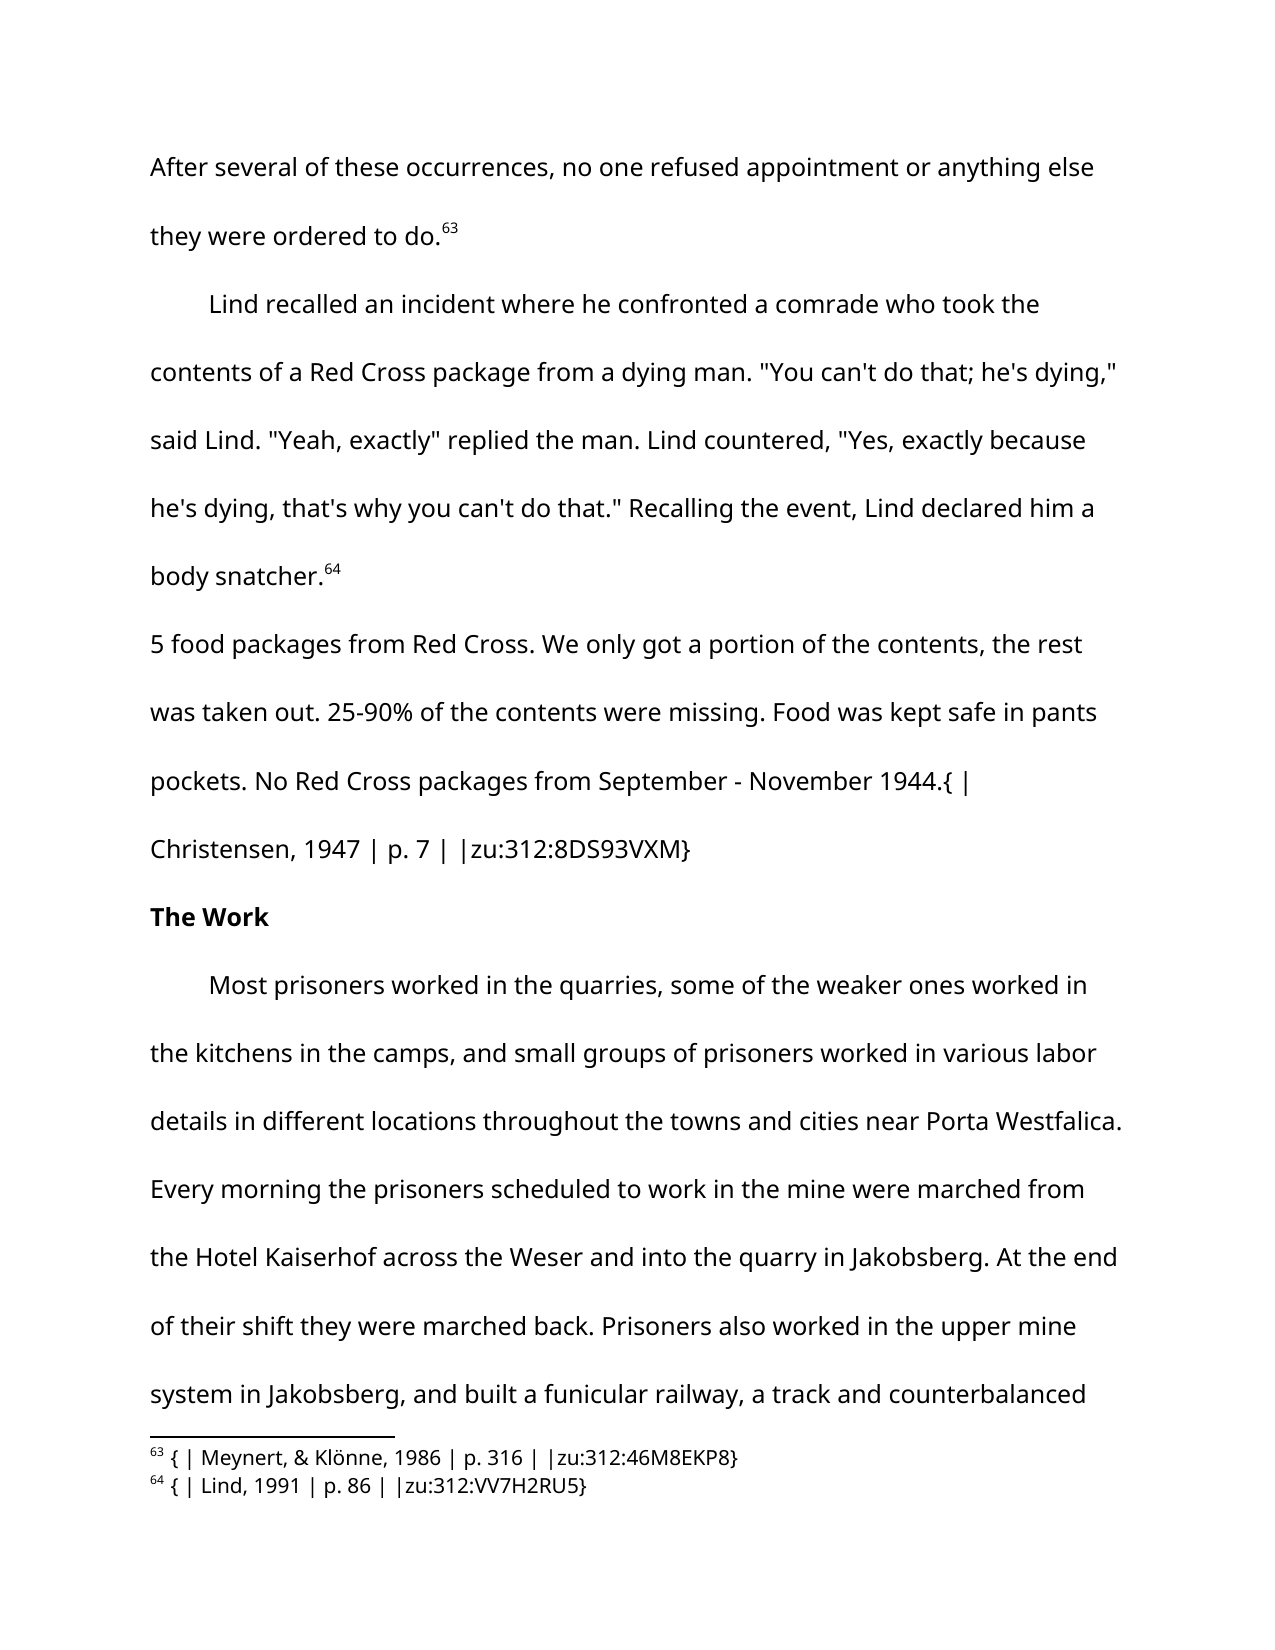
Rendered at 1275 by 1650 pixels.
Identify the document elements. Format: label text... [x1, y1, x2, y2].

text Most prisoners worked in the quarries, some of the weaker ones worked in the kitchens in the camps, and small groups of prisoners worked in various labor details in different locations throughout the towns and cities near Porta Westfalica. Every morning the prisoners scheduled to work in the mine were marched from the Hotel Kaiserhof across the Weser and into the quarry in Jakobsberg. At the end of their shift they were marched back. Prisoners also worked in the upper mine system in Jakobsberg, and built a funicular railway, a track and counterbalanced [150, 967, 1125, 1410]
text The Work [150, 899, 1125, 933]
text Lind recalled an incident where he confronted a comrade who took the contents of a Red Cross package from a dying man. "You can't do that; he's dying," said Lind. "Yeah, exactly" replied the man. Lind countered, "Yes, exactly because he's dying, that's why you can't do that." Recalling the event, Lind declared him a body snatcher. [150, 286, 1125, 593]
text { | Lind, 1991 | p. 86 | |zu:312:VV7H2RU5} [150, 1472, 1125, 1500]
text After several of these occurrences, no one refused appointment or anything else they were ordered to do. [150, 150, 1125, 252]
text { | Meynert, & Klönne, 1986 | p. 316 | |zu:312:46M8EKP8} [150, 1443, 1125, 1472]
text 5 food packages from Red Cross. We only got a portion of the contents, the rest was taken out. 25-90% of the contents were missing. Food was kept safe in pants pockets. No Red Cross packages from September - November 1944.{ | Christensen, 1947 | p. 7 | |zu:312:8DS93VXM} [150, 627, 1125, 865]
